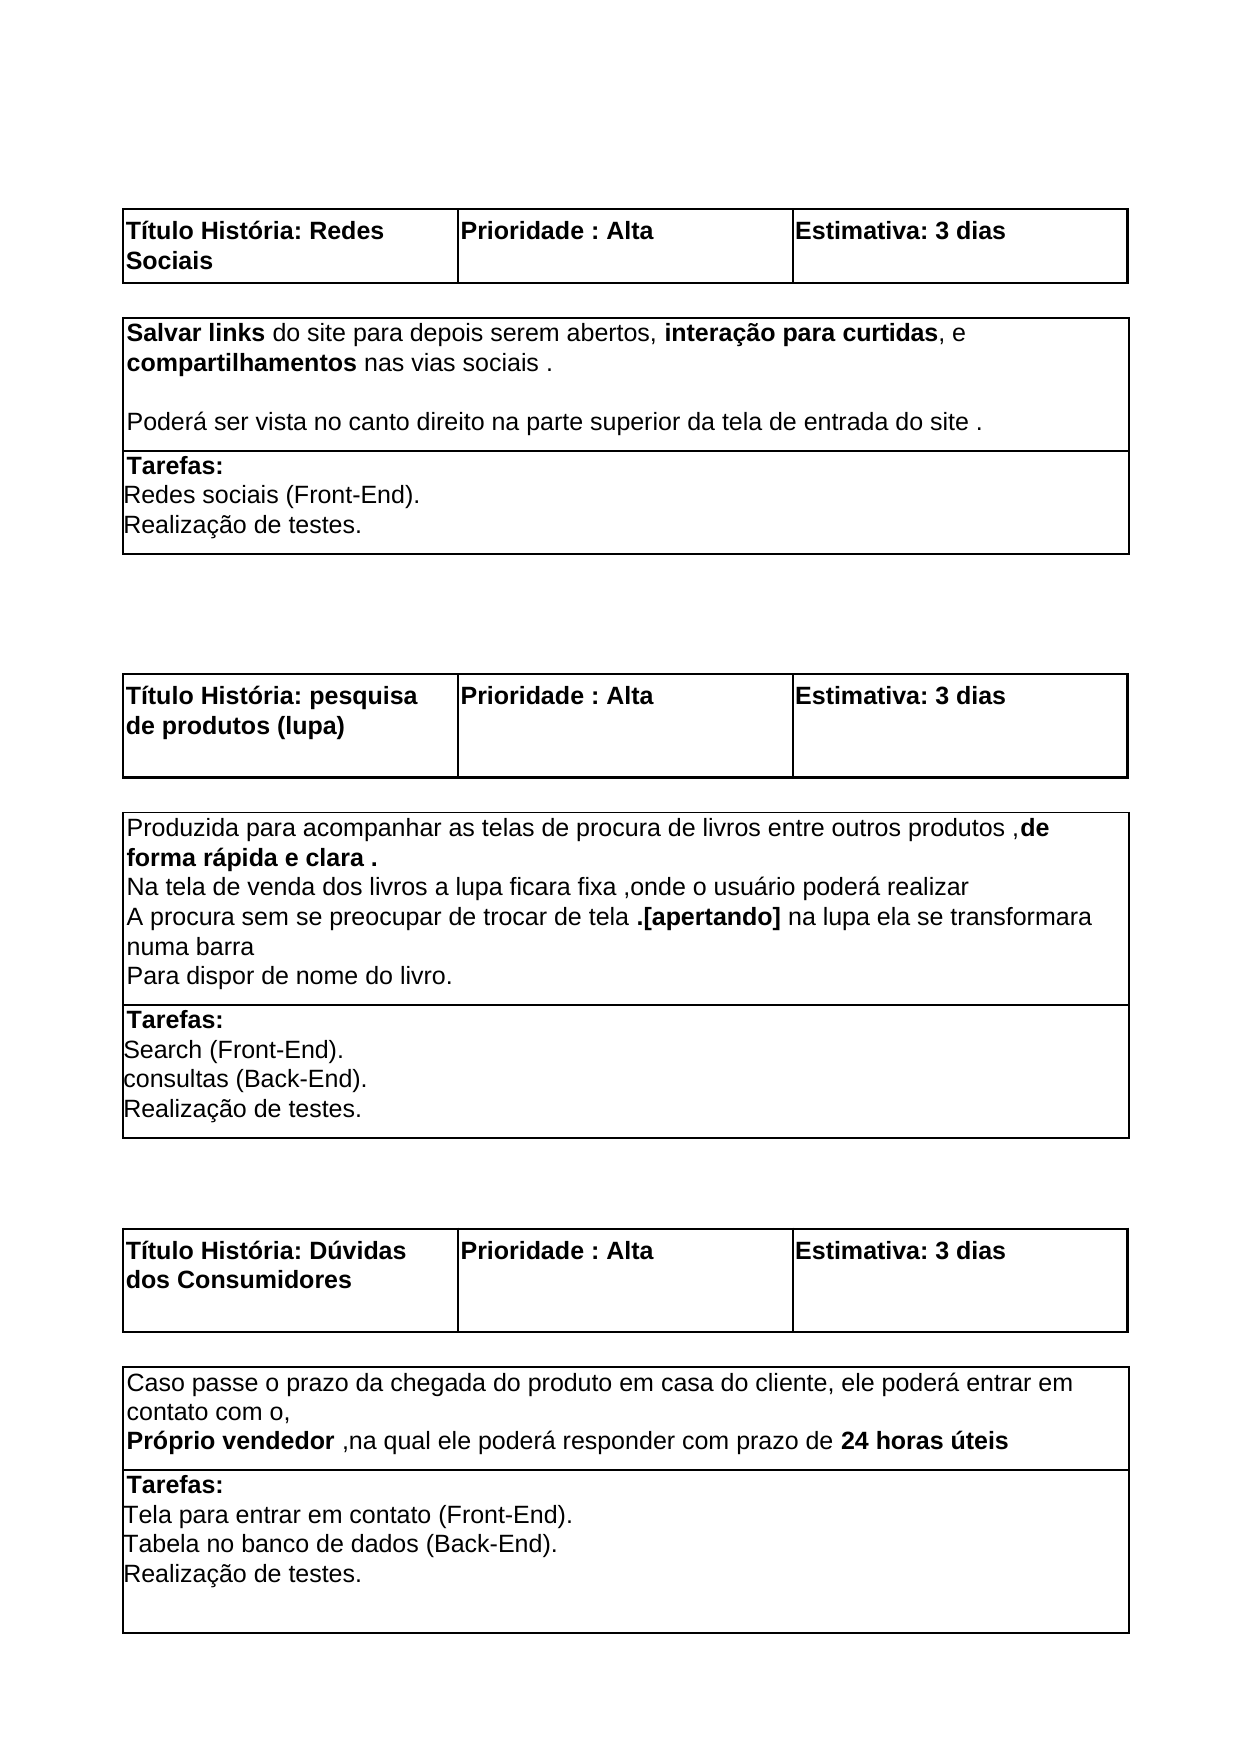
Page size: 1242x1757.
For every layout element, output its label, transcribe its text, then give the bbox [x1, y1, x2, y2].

table_header Prioridade : Alta [459, 675, 792, 776]
table_header Prioridade : Alta [459, 1230, 792, 1331]
table_header Prioridade : Alta [459, 210, 792, 282]
table_header Estimativa: 3 dias [794, 1230, 1126, 1331]
table_header Estimativa: 3 dias [794, 675, 1126, 776]
table_header Título História: pesquisa de produtos (lupa) [124, 675, 457, 776]
table_header Título História: Redes Sociais [124, 210, 457, 282]
table_header Título História: Dúvidas dos Consumidores [124, 1230, 457, 1331]
table_header Estimativa: 3 dias [794, 210, 1126, 282]
